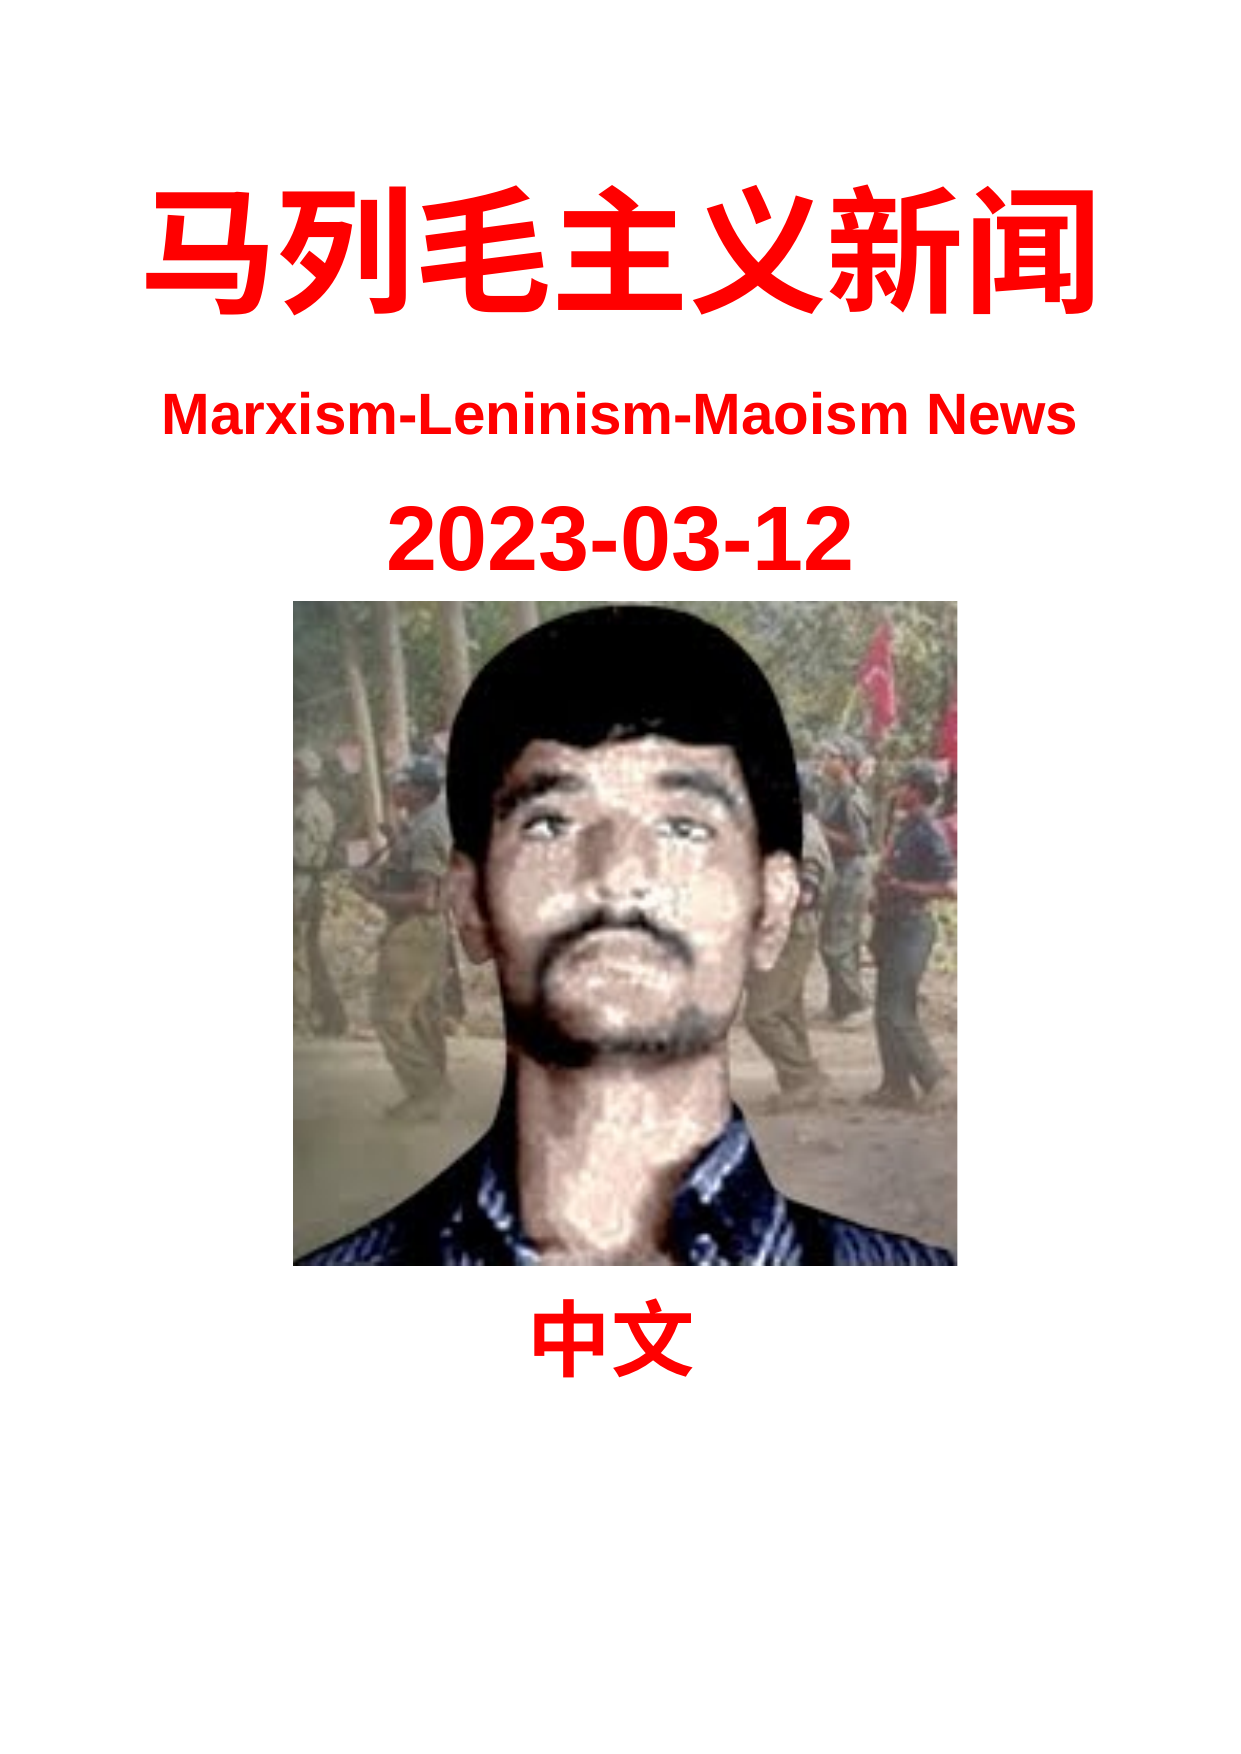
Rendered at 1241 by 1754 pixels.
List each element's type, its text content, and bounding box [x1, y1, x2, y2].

picture [293, 601, 958, 1266]
subtitle Marxism-Leninism-Maoism News [118, 380, 1122, 447]
subtitle 马列毛主义新闻 [118, 143, 1122, 342]
subtitle 中文 [118, 1274, 1122, 1395]
subtitle 2023-03-12 [118, 484, 1122, 590]
